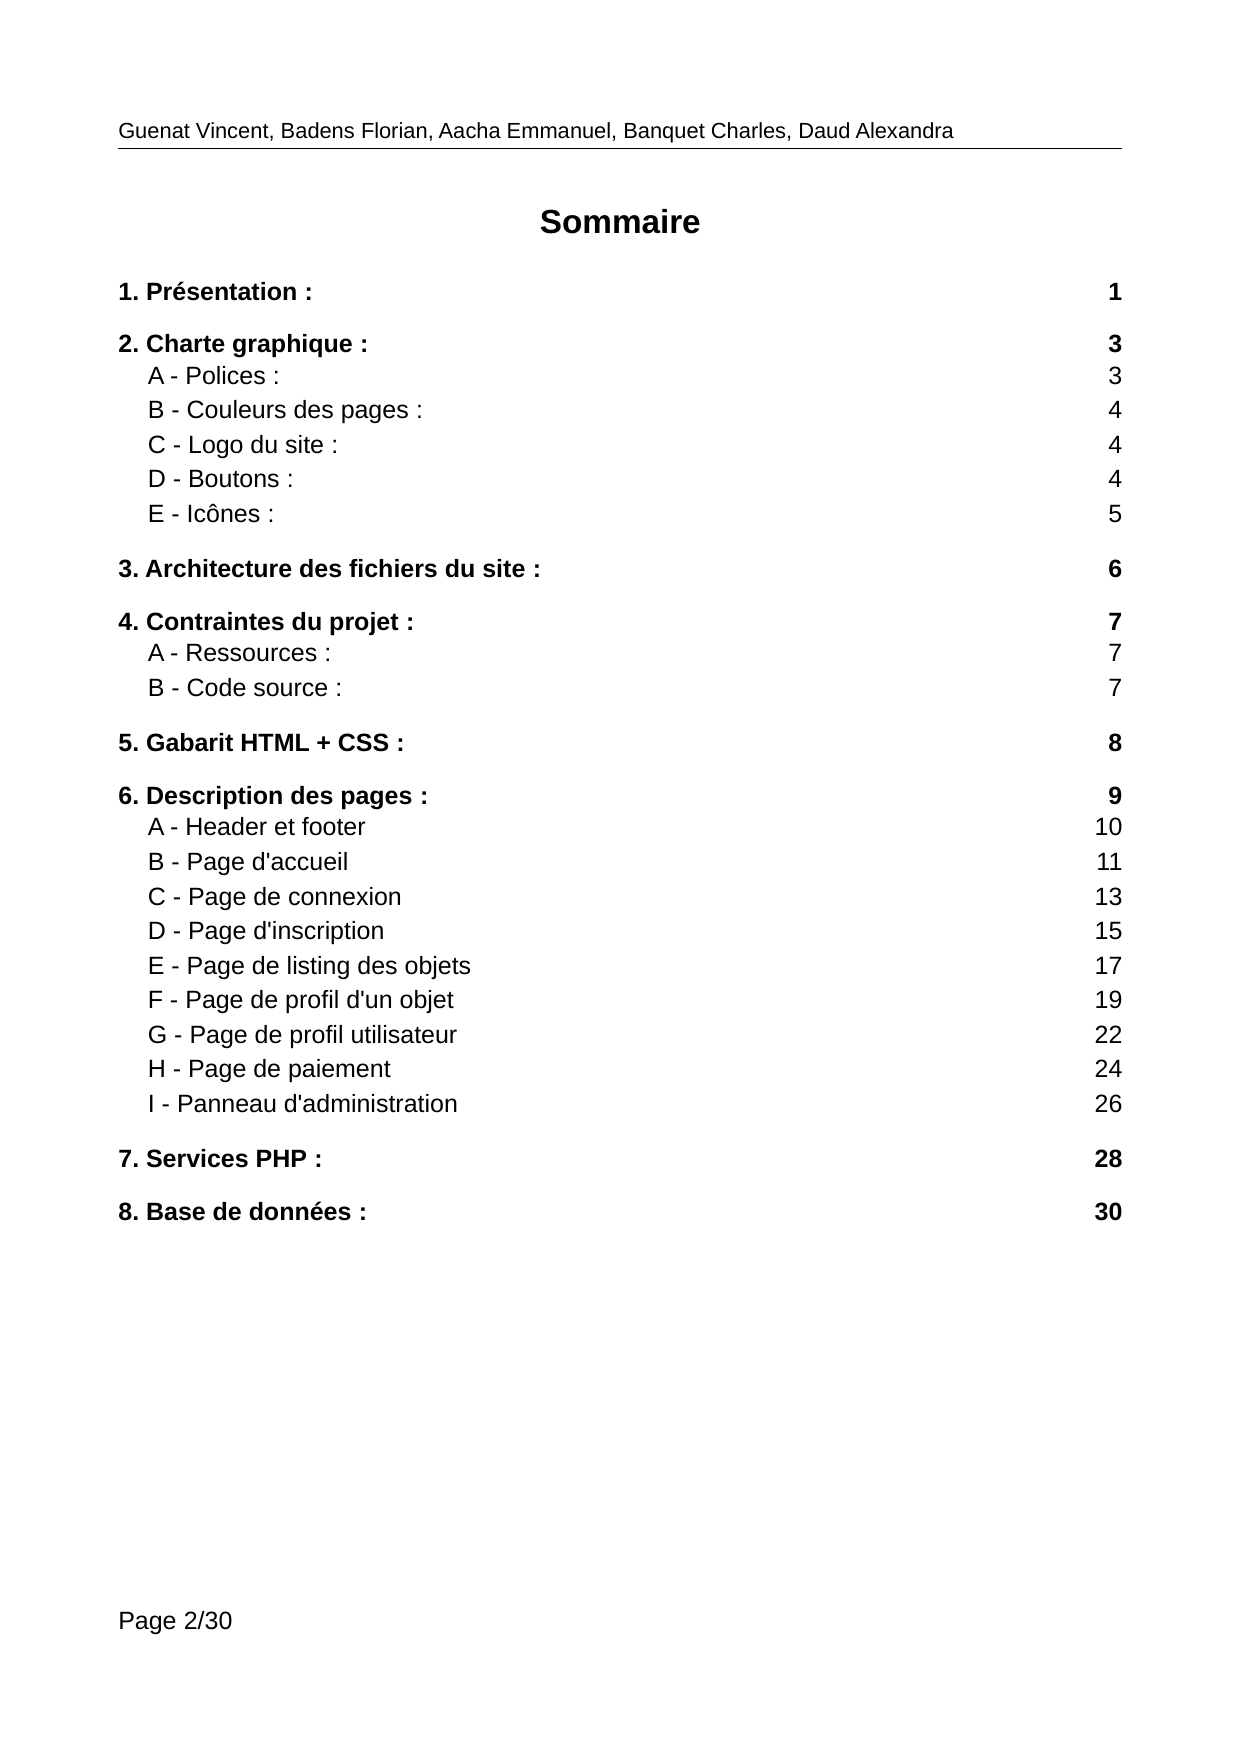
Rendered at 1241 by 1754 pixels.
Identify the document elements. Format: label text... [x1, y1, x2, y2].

text E - Page de listing des objets 17 [148, 951, 1122, 979]
text 7. Services PHP : 28 [118, 1144, 1122, 1173]
subtitle Sommaire [118, 202, 1122, 241]
text G - Page de profil utilisateur 22 [148, 1020, 1122, 1049]
text F - Page de profil d'un objet 19 [148, 985, 1122, 1014]
text A - Header et footer 10 [148, 812, 1122, 841]
text 8. Base de données : 30 [118, 1197, 1122, 1226]
text H - Page de paiement 24 [148, 1054, 1122, 1083]
text A - Polices : 3 [148, 361, 1122, 389]
text 1. Présentation : 1 [118, 277, 1122, 305]
text 4. Contraintes du projet : 7 [118, 607, 1122, 636]
text E - Icônes : 5 [148, 499, 1122, 528]
text C - Page de connexion 13 [148, 882, 1122, 910]
text 6. Description des pages : 9 [118, 781, 1122, 809]
text B - Couleurs des pages : 4 [148, 395, 1122, 424]
text D - Boutons : 4 [148, 464, 1122, 493]
text I - Panneau d'administration 26 [148, 1089, 1122, 1118]
text 3. Architecture des fichiers du site : 6 [118, 554, 1122, 583]
text B - Code source : 7 [148, 673, 1122, 702]
text C - Logo du site : 4 [148, 430, 1122, 459]
text A - Ressources : 7 [148, 638, 1122, 667]
text 5. Gabarit HTML + CSS : 8 [118, 728, 1122, 757]
text B - Page d'accueil 11 [148, 847, 1122, 876]
text D - Page d'inscription 15 [148, 916, 1122, 945]
text 2. Charte graphique : 3 [118, 329, 1122, 358]
